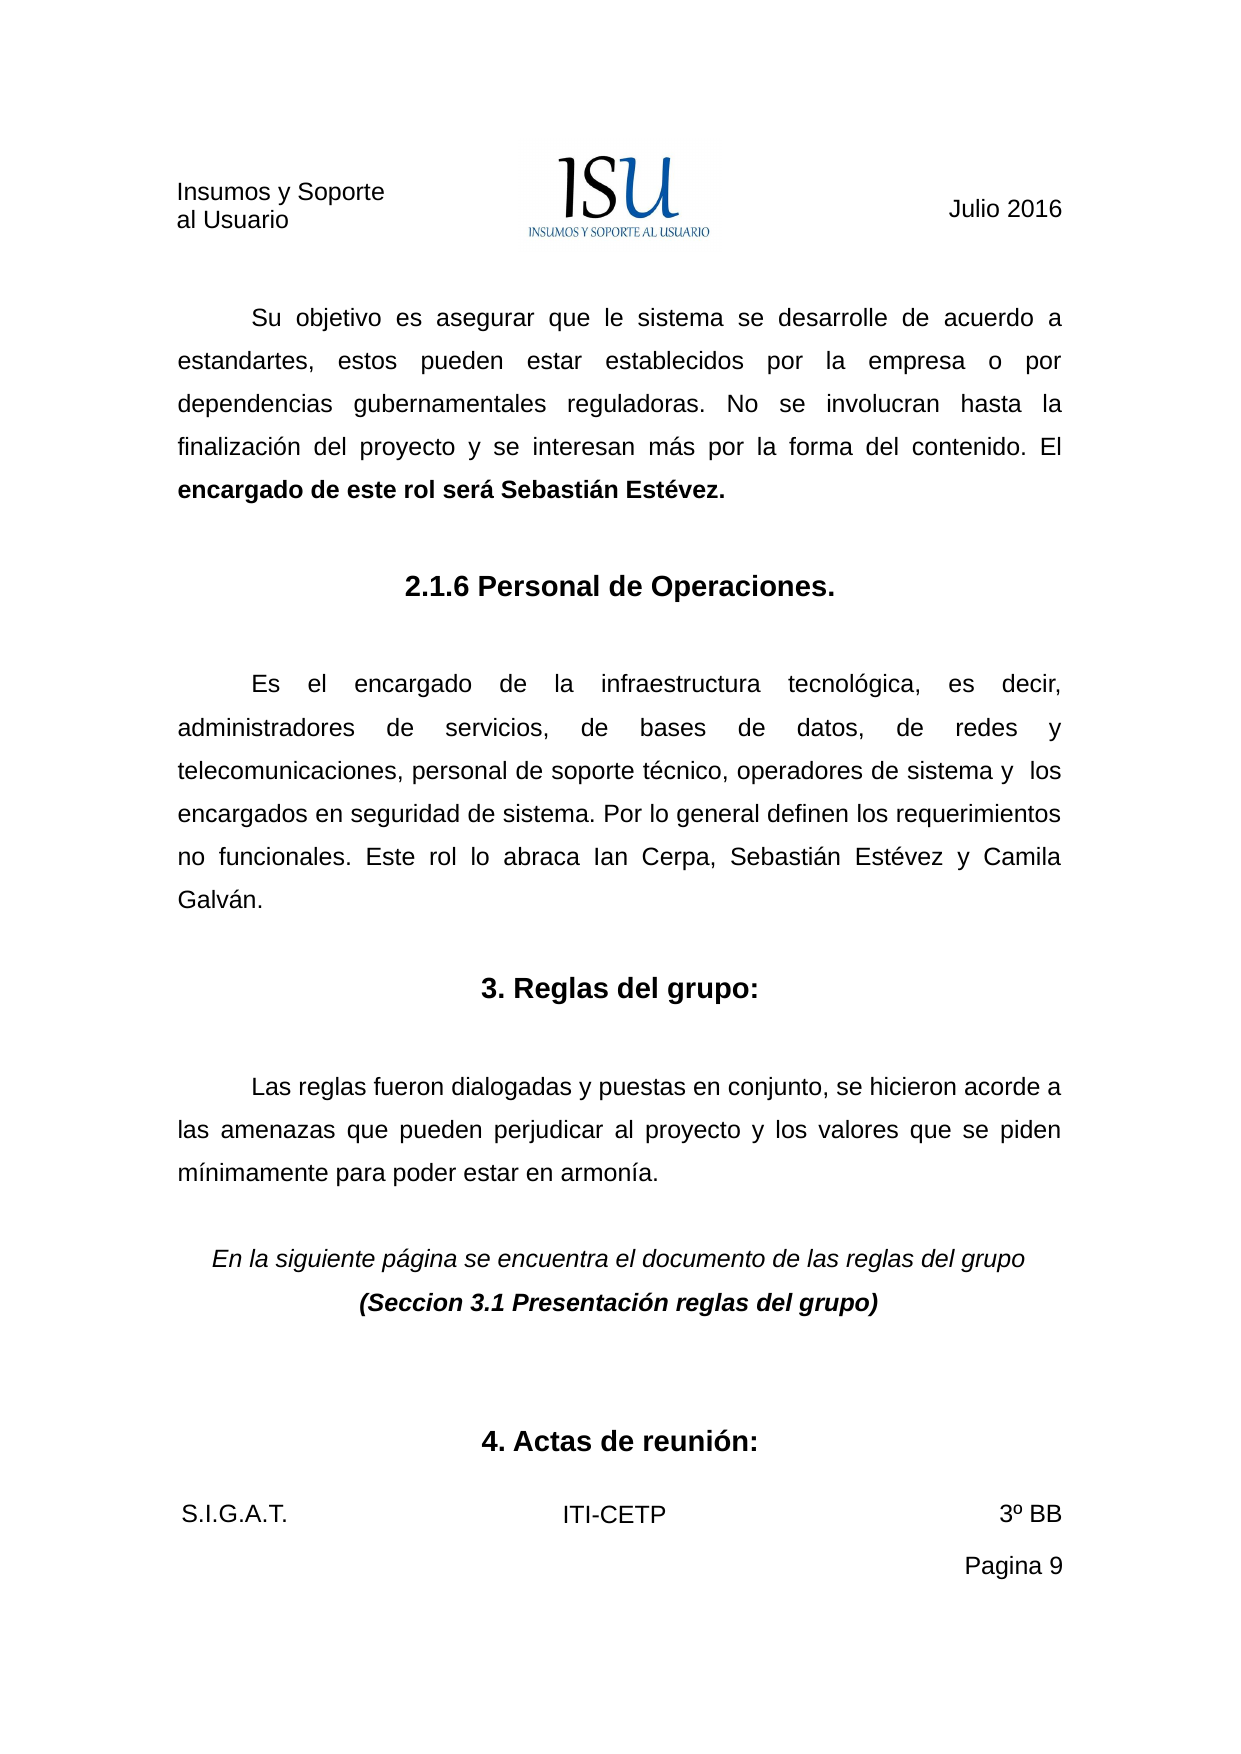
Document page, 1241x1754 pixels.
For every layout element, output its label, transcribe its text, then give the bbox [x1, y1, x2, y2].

picture [517, 138, 723, 252]
text 3. Reglas del grupo: [177, 971, 1063, 1005]
text Es el encargado de la infraestructura tecnológica, es decir, administradores de servicios, de bases de datos, de redes y telecomunicaciones, personal de soporte técnico, operadores de sistema y los encargados en seguridad de sistema. Por lo general definen los requerimientos no funcionales. Este rol lo abraca Ian Cerpa, Sebastián Estévez y Camila Galván. [177, 669, 1063, 914]
text 2.1.6 Personal de Operaciones. [177, 569, 1063, 602]
text En la siguiente página se encuentra el documento de las reglas del grupo (Seccion 3.1 Presentación reglas del grupo) [177, 1244, 1063, 1316]
text 4. Actas de reunión: [177, 1424, 1063, 1458]
text Su objetivo es asegurar que le sistema se desarrolle de acuerdo a estandartes, estos pueden estar establecidos por la empresa o por dependencias gubernamentales reguladoras. No se involucran hasta la finalización del proyecto y se interesan más por la forma del contenido. El encargado de este rol será Sebastián Estévez. [177, 303, 1063, 504]
text Las reglas fueron dialogadas y puestas en conjunto, se hicieron acorde a las amenazas que pueden perjudicar al proyecto y los valores que se piden mínimamente para poder estar en armonía. [177, 1072, 1063, 1187]
